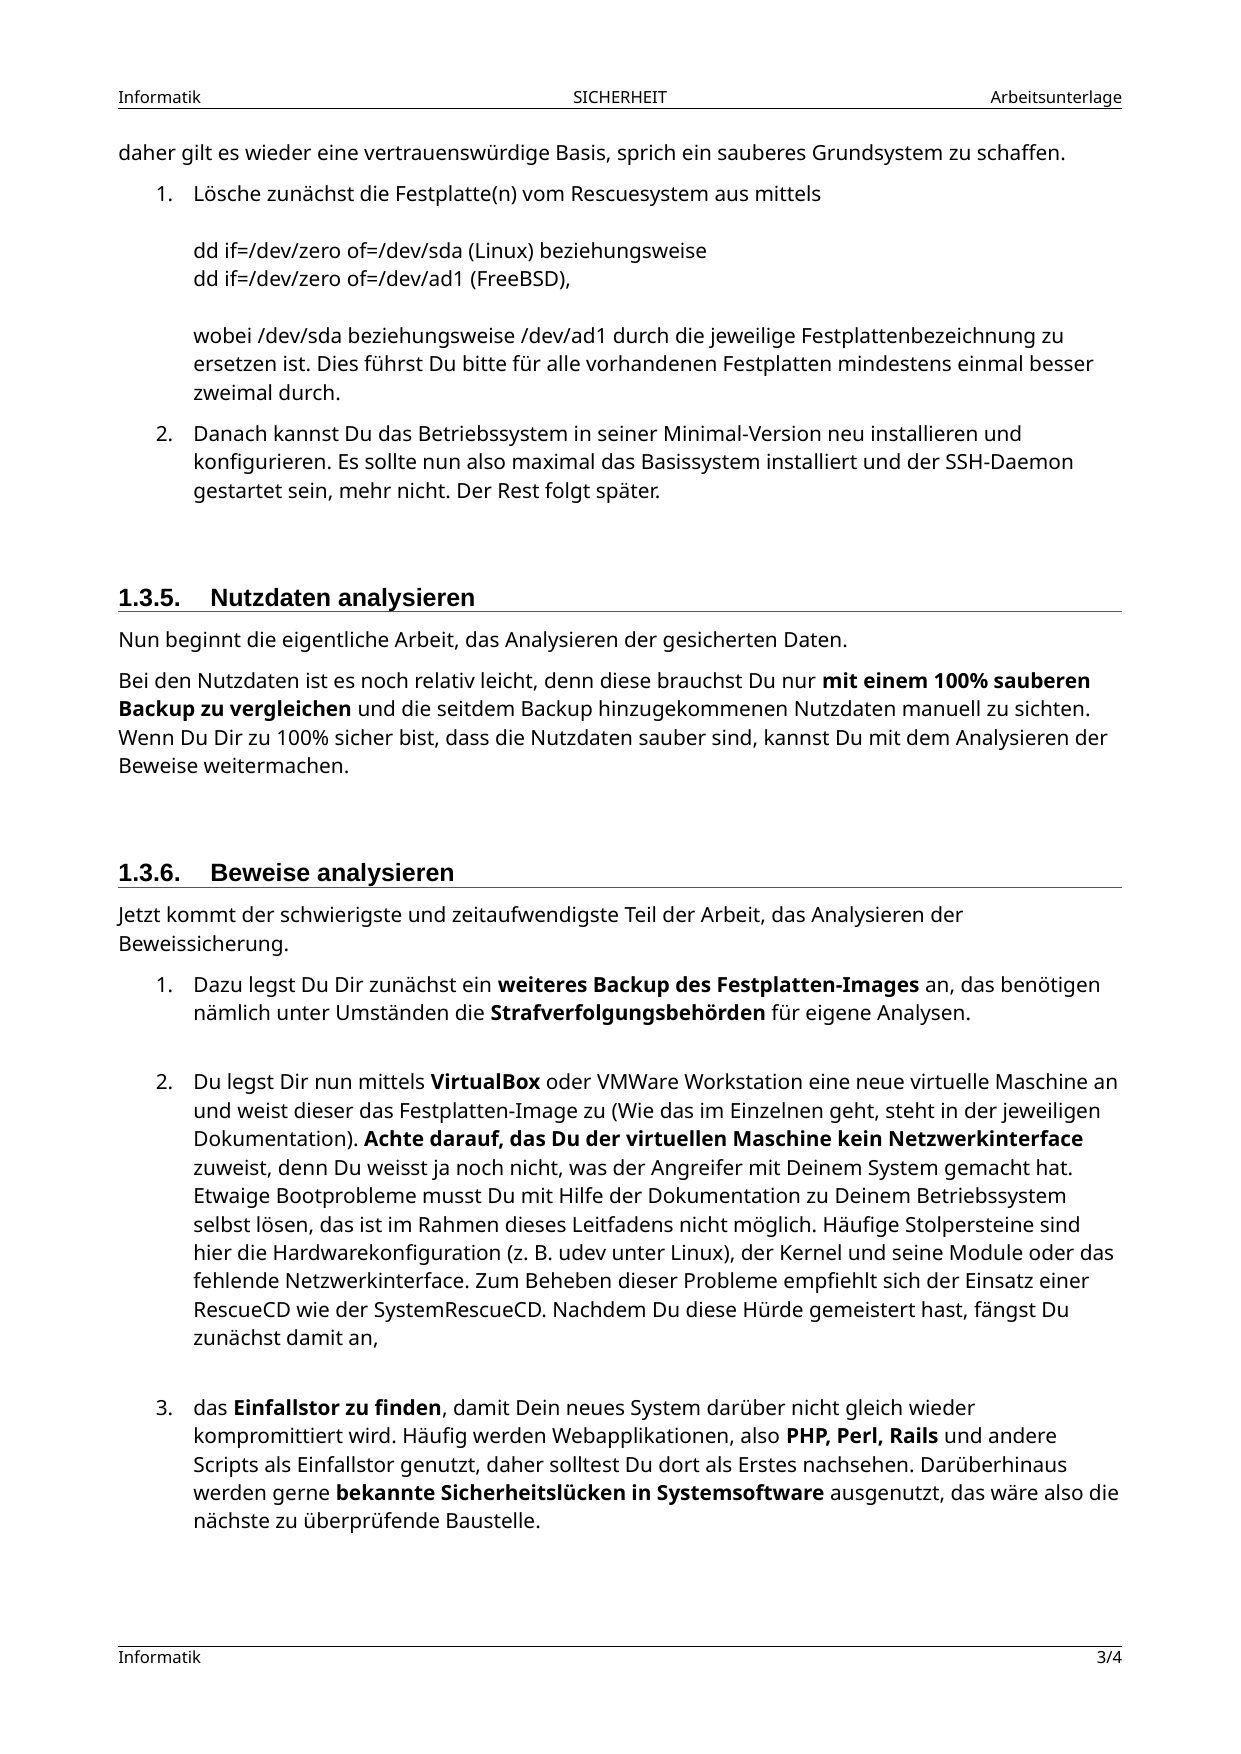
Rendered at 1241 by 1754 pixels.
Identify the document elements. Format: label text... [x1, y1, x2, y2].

text Bei den Nutzdaten ist es noch relativ leicht, denn diese brauchst Du nur mit einem 100% sauberen Backup zu vergleichen und die seitdem Backup hinzugekommenen Nutzdaten manuell zu sichten. Wenn Du Dir zu 100% sicher bist, dass die Nutzdaten sauber sind, kannst Du mit dem Analysieren der Beweise weitermachen. [118, 666, 1122, 779]
subtitle Nutzdaten analysieren [118, 583, 1122, 611]
list Dazu legst Du Dir zunächst ein weiteres Backup des Festplatten-Images an, das benötigen nämlich unter Umständen die Strafverfolgungsbehörden für eigene Analysen. [156, 970, 1122, 1055]
text Nun beginnt die eigentliche Arbeit, das Analysieren der gesicherten Daten. [118, 625, 1122, 653]
list Lösche zunächst die Festplatte(n) vom Rescuesystem aus mittels dd if=/dev/zero of=/dev/sda (Linux) beziehungsweise dd if=/dev/zero of=/dev/ad1 (FreeBSD), wobei /dev/sda beziehungsweise /dev/ad1 durch die jeweilige Festplattenbezeichnung zu ersetzen ist. Dies führst Du bitte für alle vorhandenen Festplatten mindestens einmal besser zweimal durch. [156, 179, 1122, 406]
list das Einfallstor zu finden, damit Dein neues System darüber nicht gleich wieder kompromittiert wird. Häufig werden Webapplikationen, also PHP, Perl, Rails und andere Scripts als Einfallstor genutzt, daher solltest Du dort als Erstes nachsehen. Darüberhinaus werden gerne bekannte Sicherheitslücken in Systemsoftware ausgenutzt, das wäre also die nächste zu überprüfende Baustelle. [156, 1393, 1122, 1535]
text daher gilt es wieder eine vertrauenswürdige Basis, sprich ein sauberes Grundsystem zu schaffen. [118, 138, 1122, 166]
subtitle Beweise analysieren [118, 858, 1122, 887]
text Jetzt kommt der schwierigste und zeitaufwendigste Teil der Arbeit, das Analysieren der Beweissicherung. [118, 900, 1122, 957]
list Danach kannst Du das Betriebssystem in seiner Minimal-Version neu installieren und konfigurieren. Es sollte nun also maximal das Basissystem installiert und der SSH-Daemon gestartet sein, mehr nicht. Der Rest folgt später. [156, 419, 1122, 504]
list Du legst Dir nun mittels VirtualBox oder VMWare Workstation eine neue virtuelle Maschine an und weist dieser das Festplatten-Image zu (Wie das im Einzelnen geht, steht in der jeweiligen Dokumentation). Achte darauf, das Du der virtuellen Maschine kein Netzwerkinterface zuweist, denn Du weisst ja noch nicht, was der Angreifer mit Deinem System gemacht hat. Etwaige Bootprobleme musst Du mit Hilfe der Dokumentation zu Deinem Betriebssystem selbst lösen, das ist im Rahmen dieses Leitfadens nicht möglich. Häufige Stolpersteine sind hier die Hardwarekonfiguration (z. B. udev unter Linux), der Kernel und seine Module oder das fehlende Netzwerkinterface. Zum Beheben dieser Probleme empfiehlt sich der Einsatz einer RescueCD wie der SystemRescueCD. Nachdem Du diese Hürde gemeistert hast, fängst Du zunächst damit an, [156, 1067, 1122, 1380]
